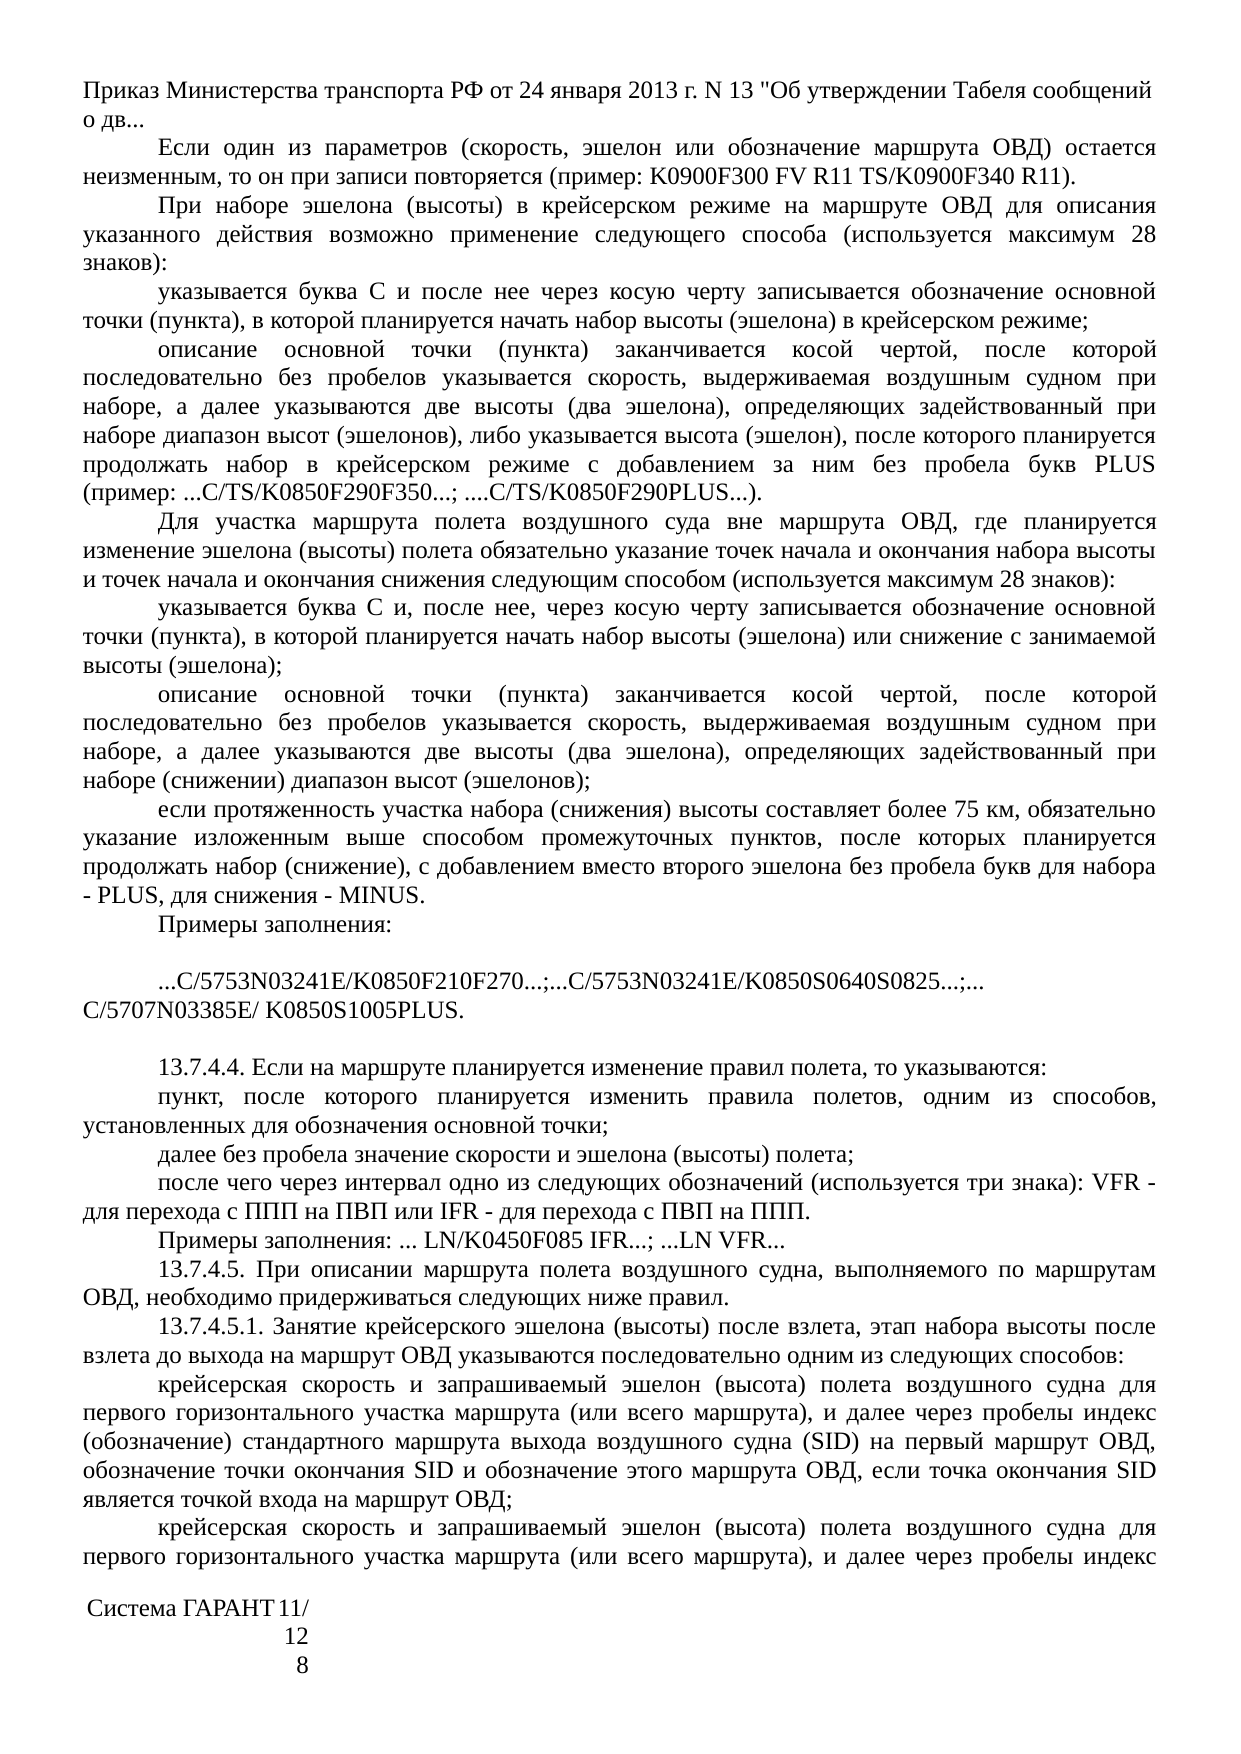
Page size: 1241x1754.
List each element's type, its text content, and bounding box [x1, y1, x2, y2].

text Примеры заполнения: ... LN/K0450F085 IFR...; ...LN VFR... [83, 1225, 1157, 1254]
text крейсерская скорость и запрашиваемый эшелон (высота) полета воздушного судна для первого горизонтального участка маршрута (или всего маршрута), и далее через пробелы индекс [83, 1512, 1157, 1570]
text 13.7.4.5. При описании маршрута полета воздушного судна, выполняемого по маршрутам ОВД, необходимо придерживаться следующих ниже правил. [83, 1254, 1157, 1311]
text пункт, после которого планируется изменить правила полетов, одним из способов, установленных для обозначения основной точки; [83, 1081, 1157, 1139]
text 13.7.4.5.1. Занятие крейсерского эшелона (высоты) после взлета, этап набора высоты после взлета до выхода на маршрут ОВД указываются последовательно одним из следующих способов: [83, 1311, 1157, 1369]
text описание основной точки (пункта) заканчивается косой чертой, после которой последовательно без пробелов указывается скорость, выдерживаемая воздушным судном при наборе, а далее указываются две высоты (два эшелона), определяющих задействованный при наборе диапазон высот (эшелонов), либо указывается высота (эшелон), после которого планируется продолжать набор в крейсерском режиме с добавлением за ним без пробела букв PLUS (пример: ...C/TS/K0850F290F350...; ....C/TS/K0850F290PLUS...). [83, 334, 1157, 506]
text указывается буква C и, после нее, через косую черту записывается обозначение основной точки (пункта), в которой планируется начать набор высоты (эшелона) или снижение с занимаемой высоты (эшелона); [83, 592, 1157, 679]
text если протяженность участка набора (снижения) высоты составляет более 75 км, обязательно указание изложенным выше способом промежуточных пунктов, после которых планируется продолжать набор (снижение), с добавлением вместо второго эшелона без пробела букв для набора - PLUS, для снижения - MINUS. [83, 794, 1157, 909]
text указывается буква C и после нее через косую черту записывается обозначение основной точки (пункта), в которой планируется начать набор высоты (эшелона) в крейсерском режиме; [83, 276, 1157, 334]
text Если один из параметров (скорость, эшелон или обозначение маршрута ОВД) остается неизменным, то он при записи повторяется (пример: K0900F300 FV R11 TS/K0900F340 R11). [83, 132, 1157, 190]
text далее без пробела значение скорости и эшелона (высоты) полета; [83, 1139, 1157, 1167]
text ...C/5753N03241E/K0850F210F270...;...C/5753N03241E/K0850S0640S0825...;... C/5707N03385E/ K0850S1005PLUS. [83, 966, 1157, 1024]
text описание основной точки (пункта) заканчивается косой чертой, после которой последовательно без пробелов указывается скорость, выдерживаемая воздушным судном при наборе, а далее указываются две высоты (два эшелона), определяющих задействованный при наборе (снижении) диапазон высот (эшелонов); [83, 679, 1157, 794]
text после чего через интервал одно из следующих обозначений (используется три знака): VFR - для перехода с ППП на ПВП или IFR - для перехода с ПВП на ППП. [83, 1167, 1157, 1225]
text 13.7.4.4. Если на маршруте планируется изменение правил полета, то указываются: [83, 1052, 1157, 1081]
text Примеры заполнения: [83, 909, 1157, 937]
text При наборе эшелона (высоты) в крейсерском режиме на маршруте ОВД для описания указанного действия возможно применение следующего способа (используется максимум 28 знаков): [83, 190, 1157, 276]
text крейсерская скорость и запрашиваемый эшелон (высота) полета воздушного судна для первого горизонтального участка маршрута (или всего маршрута), и далее через пробелы индекс (обозначение) стандартного маршрута выхода воздушного судна (SID) на первый маршрут ОВД, обозначение точки окончания SID и обозначение этого маршрута ОВД, если точка окончания SID является точкой входа на маршрут ОВД; [83, 1369, 1157, 1512]
text Для участка маршрута полета воздушного суда вне маршрута ОВД, где планируется изменение эшелона (высоты) полета обязательно указание точек начала и окончания набора высоты и точек начала и окончания снижения следующим способом (используется максимум 28 знаков): [83, 506, 1157, 592]
